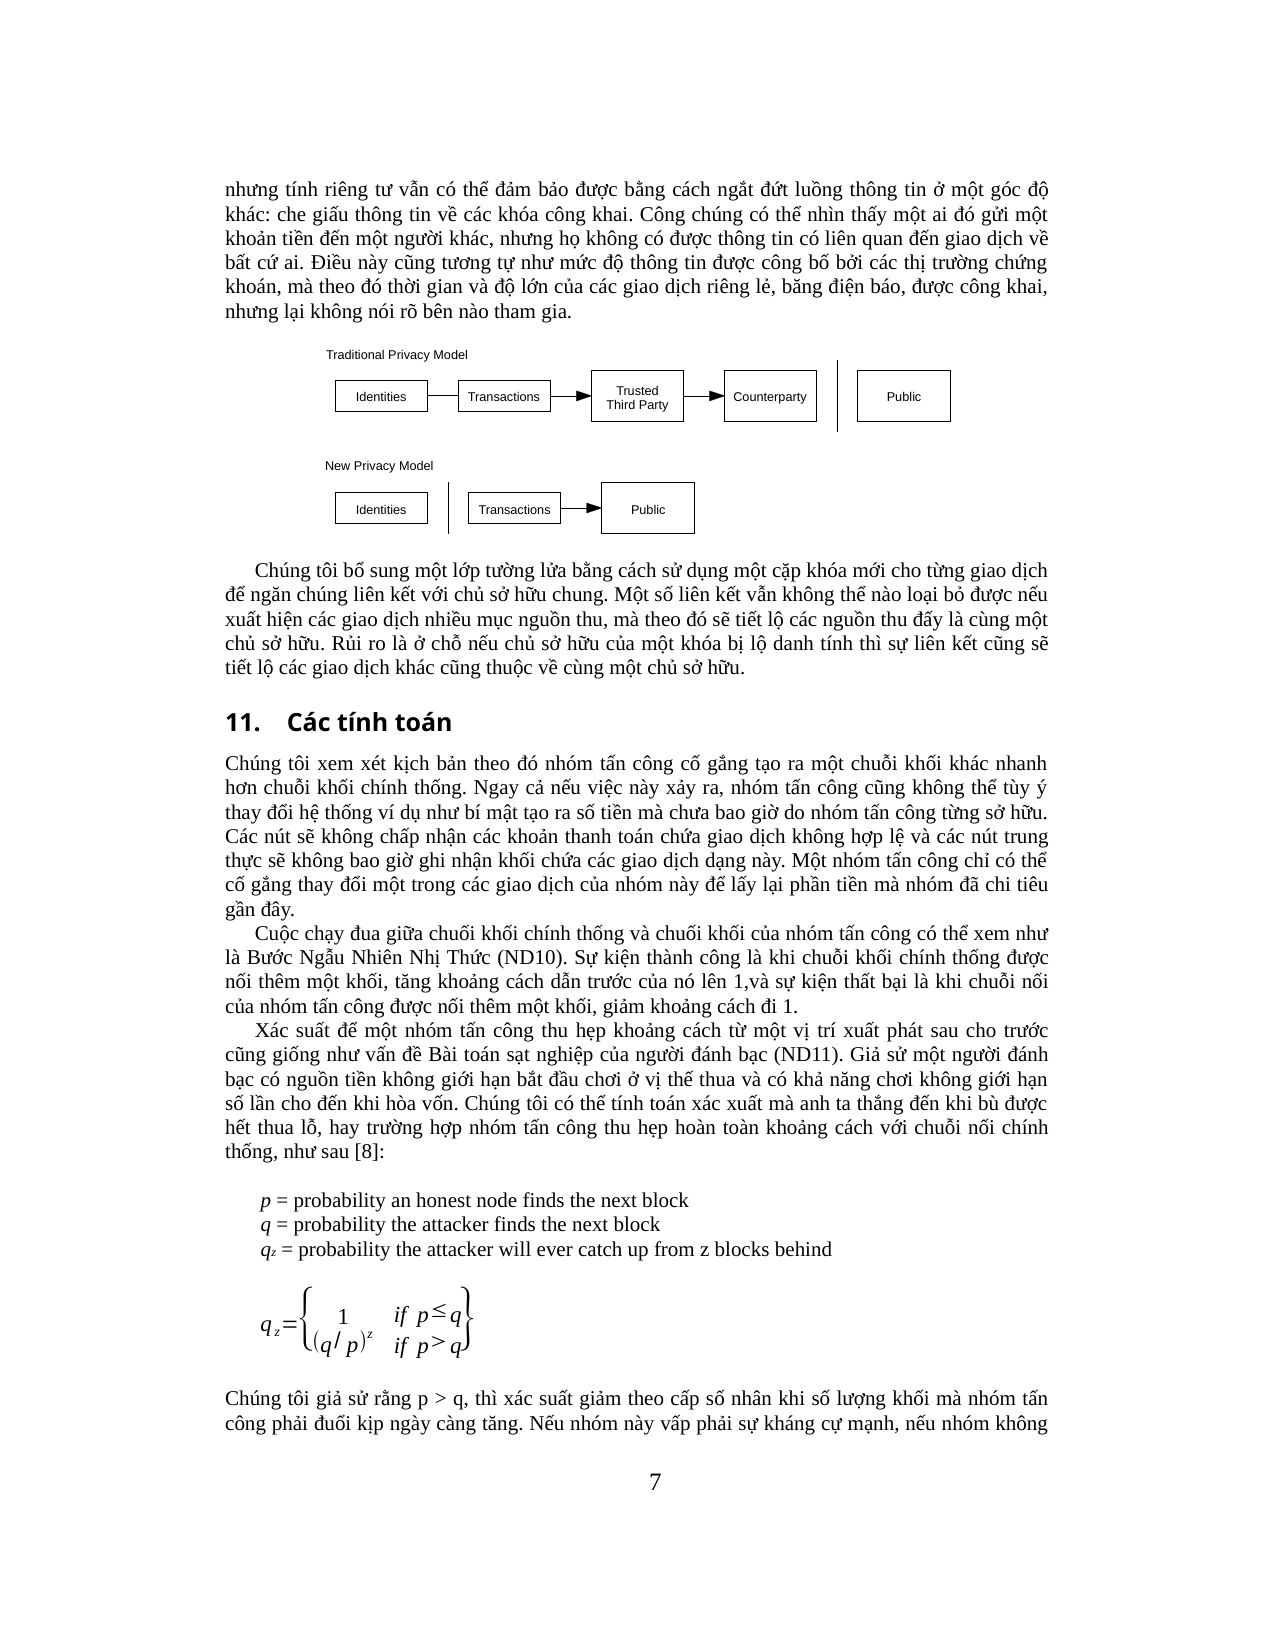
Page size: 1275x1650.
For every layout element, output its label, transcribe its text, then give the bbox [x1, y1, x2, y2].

text qz = probability the attacker will ever catch up from z blocks behind [260, 1236, 1050, 1261]
text q = probability the attacker finds the next block [260, 1212, 1050, 1236]
subtitle 11. Các tính toán [225, 704, 1050, 738]
text Cuộc chạy đua giữa chuối khối chính thống và chuối khối của nhóm tấn công có thể xem như là Bước Ngẫu Nhiên Nhị Thức (ND10). Sự kiện thành công là khi chuỗi khối chính thống được nối thêm một khối, tăng khoảng cách dẫn trước của nó lên 1,và sự kiện thất bại là khi chuỗi nối của nhóm tấn công được nối thêm một khối, giảm khoảng cách đi 1. [225, 921, 1050, 1018]
text Chúng tôi bổ sung một lớp tường lửa bằng cách sử dụng một cặp khóa mới cho từng giao dịch để ngăn chúng liên kết với chủ sở hữu chung. Một số liên kết vẫn không thể nào loại bỏ được nếu xuất hiện các giao dịch nhiều mục nguồn thu, mà theo đó sẽ tiết lộ các nguồn thu đấy là cùng một chủ sở hữu. Rủi ro là ở chỗ nếu chủ sở hữu của một khóa bị lộ danh tính thì sự liên kết cũng sẽ tiết lộ các giao dịch khác cũng thuộc về cùng một chủ sở hữu. [225, 558, 1050, 679]
text Chúng tôi xem xét kịch bản theo đó nhóm tấn công cố gắng tạo ra một chuỗi khối khác nhanh hơn chuỗi khối chính thống. Ngay cả nếu việc này xảy ra, nhóm tấn công cũng không thể tùy ý thay đổi hệ thống ví dụ như bí mật tạo ra số tiền mà chưa bao giờ do nhóm tấn công từng sở hữu. Các nút sẽ không chấp nhận các khoản thanh toán chứa giao dịch không hợp lệ và các nút trung thực sẽ không bao giờ ghi nhận khối chứa các giao dịch dạng này. Một nhóm tấn công chỉ có thể cố gắng thay đổi một trong các giao dịch của nhóm này để lấy lại phần tiền mà nhóm đã chi tiêu gần đây. [225, 751, 1050, 921]
text Xác suất để một nhóm tấn công thu hẹp khoảng cách từ một vị trí xuất phát sau cho trước cũng giống như vấn đề Bài toán sạt nghiệp của người đánh bạc (ND11). Giả sử một người đánh bạc có nguồn tiền không giới hạn bắt đầu chơi ở vị thế thua và có khả năng chơi không giới hạn số lần cho đến khi hòa vốn. Chúng tôi có thể tính toán xác xuất mà anh ta thắng đến khi bù được hết thua lỗ, hay trường hợp nhóm tấn công thu hẹp hoàn toàn khoảng cách với chuỗi nối chính thống, như sau [8]: [225, 1018, 1050, 1163]
text Chúng tôi giả sử rằng p > q, thì xác suất giảm theo cấp số nhân khi số lượng khối mà nhóm tấn công phải đuổi kịp ngày càng tăng. Nếu nhóm này vấp phải sự kháng cự mạnh, nếu nhóm không [225, 1386, 1050, 1434]
text p = probability an honest node finds the next block [260, 1188, 1050, 1212]
text nhưng tính riêng tư vẫn có thể đảm bảo được bằng cách ngắt đứt luồng thông tin ở một góc độ khác: che giấu thông tin về các khóa công khai. Công chúng có thể nhìn thấy một ai đó gửi một khoản tiền đến một người khác, nhưng họ không có được thông tin có liên quan đến giao dịch về bất cứ ai. Điều này cũng tương tự như mức độ thông tin được công bố bởi các thị trường chứng khoán, mà theo đó thời gian và độ lớn của các giao dịch riêng lẻ, băng điện báo, được công khai, nhưng lại không nói rõ bên nào tham gia. [225, 177, 1050, 323]
